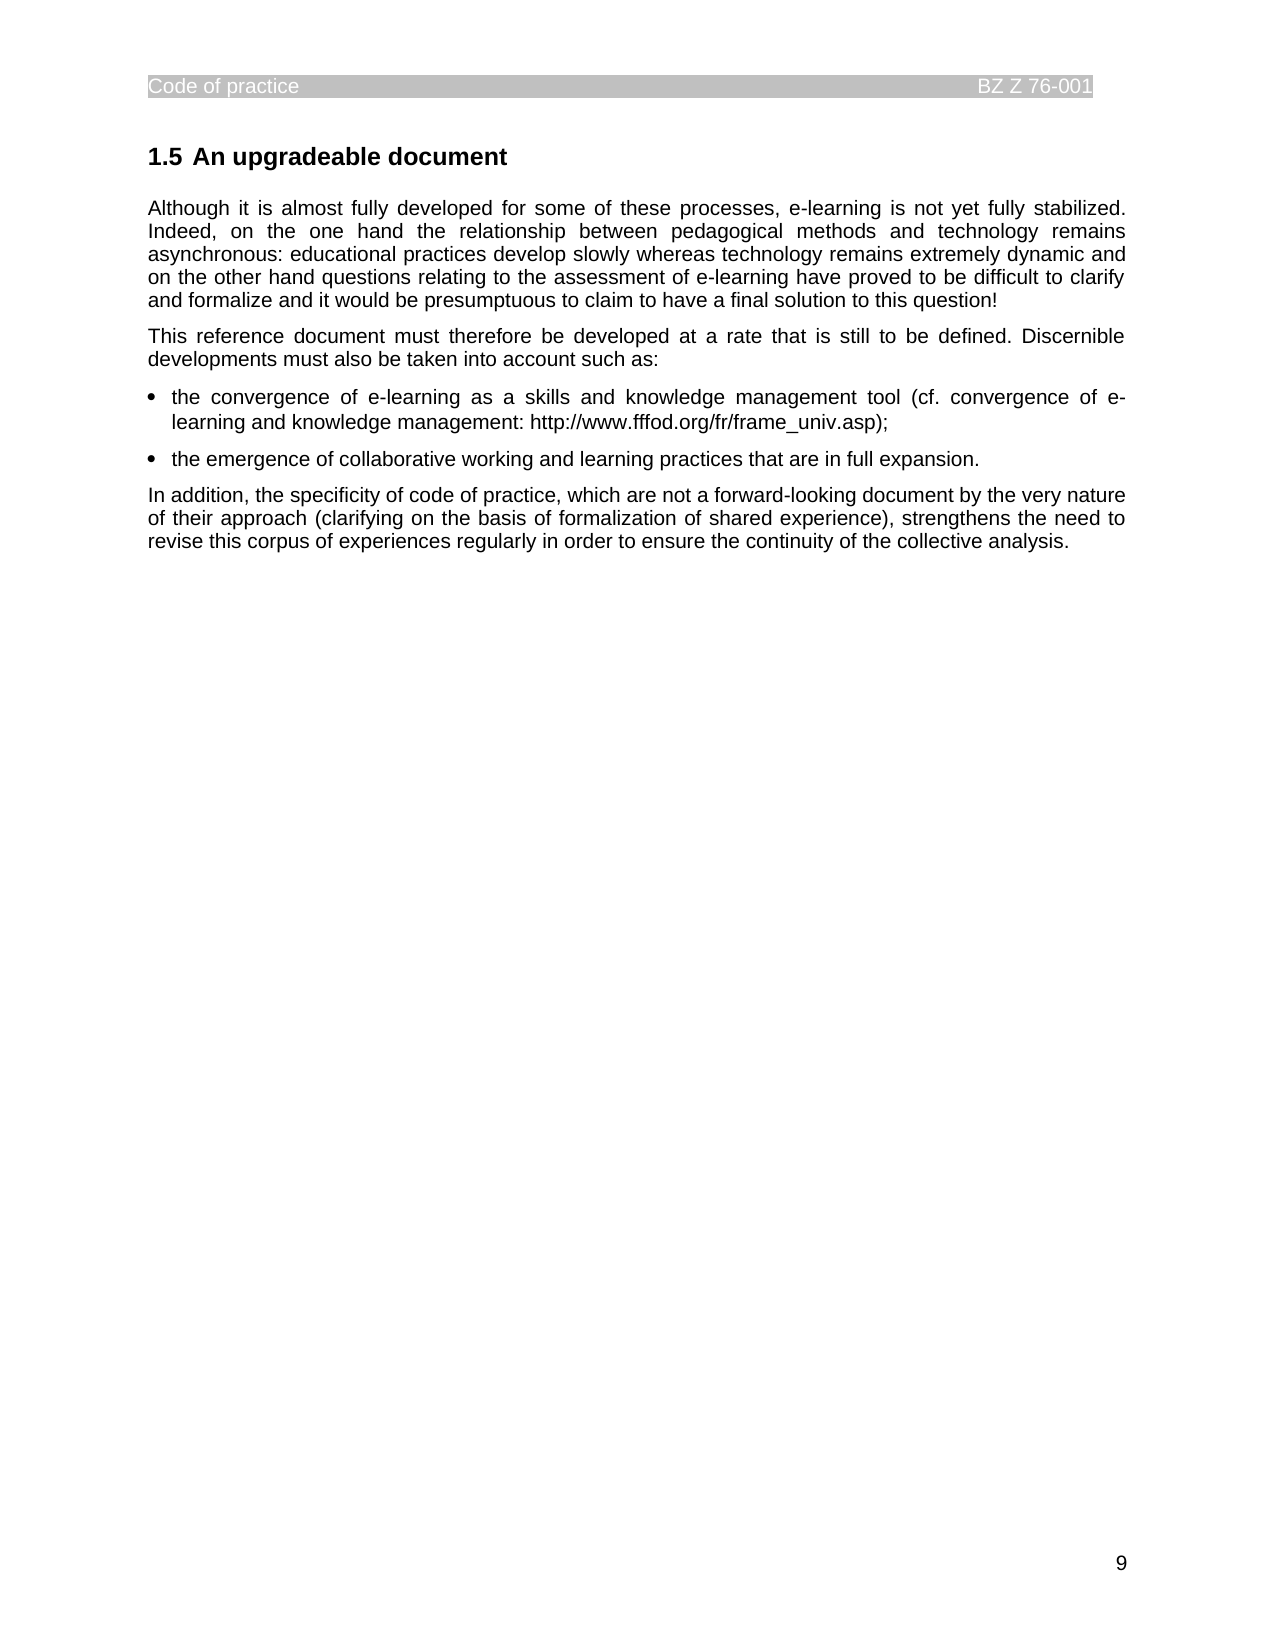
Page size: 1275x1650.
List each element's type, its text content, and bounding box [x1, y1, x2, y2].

subtitle An upgradeable document [148, 143, 1127, 171]
list the emergence of collaborative working and learning practices that are in full expansion. [148, 446, 1127, 471]
text Although it is almost fully developed for some of these processes, e-learning is not yet fully stabilized. Indeed, on the one hand the relationship between pedagogical methods and technology remains asynchronous: educational practices develop slowly whereas technology remains extremely dynamic and on the other hand questions relating to the assessment of e-learning have proved to be difficult to clarify and formalize and it would be presumptuous to claim to have a final solution to this question! [148, 196, 1127, 312]
text This reference document must therefore be developed at a rate that is still to be defined. Discernible developments must also be taken into account such as: [148, 325, 1127, 371]
list the convergence of e-learning as a skills and knowledge management tool (cf. convergence of e-learning and knowledge management: http://www.fffod.org/fr/frame_univ.asp); [148, 384, 1127, 434]
text In addition, the specificity of code of practice, which are not a forward-looking document by the very nature of their approach (clarifying on the basis of formalization of shared experience), strengthens the need to revise this corpus of experiences regularly in order to ensure the continuity of the collective analysis. [148, 484, 1127, 553]
